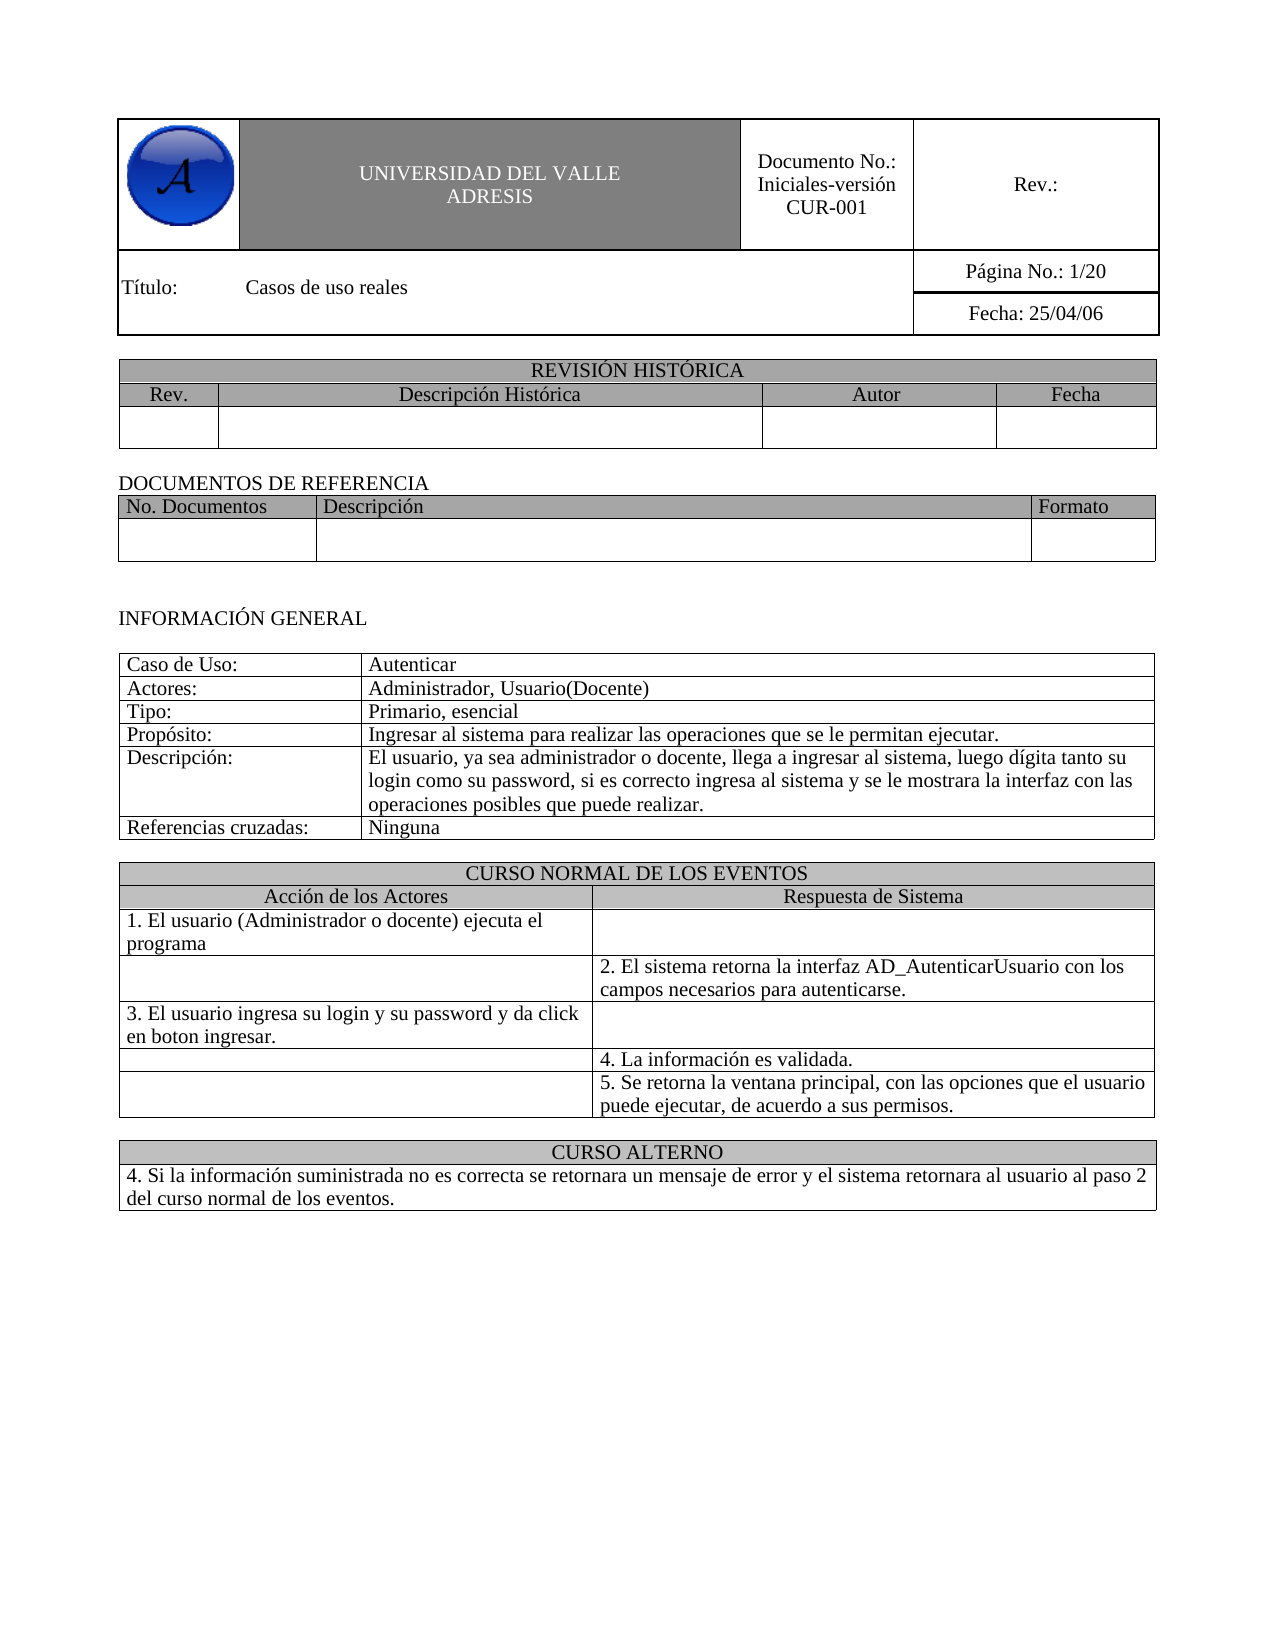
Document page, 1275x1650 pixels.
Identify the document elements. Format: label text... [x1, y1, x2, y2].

table_header CURSO NORMAL DE LOS EVENTOS [120, 863, 1154, 885]
table_header UNIVERSIDAD DEL VALLE ADRESIS [240, 120, 740, 249]
picture [127, 124, 235, 226]
table_cell Primario, esencial [362, 701, 1154, 723]
text INFORMACIÓN GENERAL [118, 607, 1157, 630]
table_header Autenticar [362, 654, 1154, 676]
table_cell Fecha: 25/04/06 [914, 294, 1158, 334]
table_cell Descripción: [120, 747, 361, 816]
table_header Rev.: [914, 120, 1158, 249]
table_cell [119, 519, 316, 561]
table_cell [763, 407, 996, 448]
table_cell Acción de los Actores [120, 886, 592, 908]
table_cell Administrador, Usuario(Docente) [362, 677, 1154, 700]
table_header CURSO ALTERNO [120, 1141, 1156, 1164]
table_cell Fecha [997, 384, 1156, 406]
text DOCUMENTOS DE REFERENCIA [118, 472, 1157, 495]
table_cell Autor [763, 384, 996, 406]
table_cell Respuesta de Sistema [593, 886, 1154, 908]
table_cell 4. Si la información suministrada no es correcta se retornara un mensaje de error y el sistema retornara al usuario al paso 2 del curso normal de los eventos. [120, 1165, 1156, 1210]
table_header No. Documentos [119, 496, 316, 518]
table_cell Título: Casos de uso reales [119, 251, 913, 334]
table_cell 2. El sistema retorna la interfaz AD_AutenticarUsuario con los campos necesarios para autenticarse. [593, 956, 1154, 1001]
table_cell 3. El usuario ingresa su login y su password y da click en boton ingresar. [120, 1002, 592, 1048]
table_cell Descripción Histórica [219, 384, 762, 406]
table_cell [593, 910, 1154, 955]
table_cell [317, 519, 1031, 561]
table_header [119, 120, 239, 249]
table_cell [219, 407, 762, 448]
table_cell [120, 1049, 592, 1071]
table_cell Ingresar al sistema para realizar las operaciones que se le permitan ejecutar. [362, 724, 1154, 746]
table_cell 1. El usuario (Administrador o docente) ejecuta el programa [120, 910, 592, 955]
table_cell [120, 407, 218, 448]
table_cell Rev. [120, 384, 218, 406]
table_cell Ninguna [362, 817, 1154, 839]
table_cell [1032, 519, 1155, 561]
table_cell Actores: [120, 677, 361, 700]
table_cell Tipo: [120, 701, 361, 723]
table_header Caso de Uso: [120, 654, 361, 676]
table_header Página No.: 1/20 [914, 251, 1158, 291]
table_cell [120, 1072, 592, 1117]
table_cell Referencias cruzadas: [120, 817, 361, 839]
table_header REVISIÓN HISTÓRICA [120, 360, 1156, 382]
table_cell 5. Se retorna la ventana principal, con las opciones que el usuario puede ejecutar, de acuerdo a sus permisos. [593, 1072, 1154, 1117]
table_header Documento No.: Iniciales-versión CUR-001 [741, 120, 913, 249]
table_header Descripción [317, 496, 1031, 518]
table_cell [120, 956, 592, 1001]
table_cell [997, 407, 1156, 448]
table_cell [593, 1002, 1154, 1048]
table_cell El usuario, ya sea administrador o docente, llega a ingresar al sistema, luego dígita tanto su login como su password, si es correcto ingresa al sistema y se le mostrara la interfaz con las operaciones posibles que puede realizar. [362, 747, 1154, 816]
table_header Formato [1032, 496, 1155, 518]
table_cell 4. La información es validada. [593, 1049, 1154, 1071]
table_cell Propósito: [120, 724, 361, 746]
